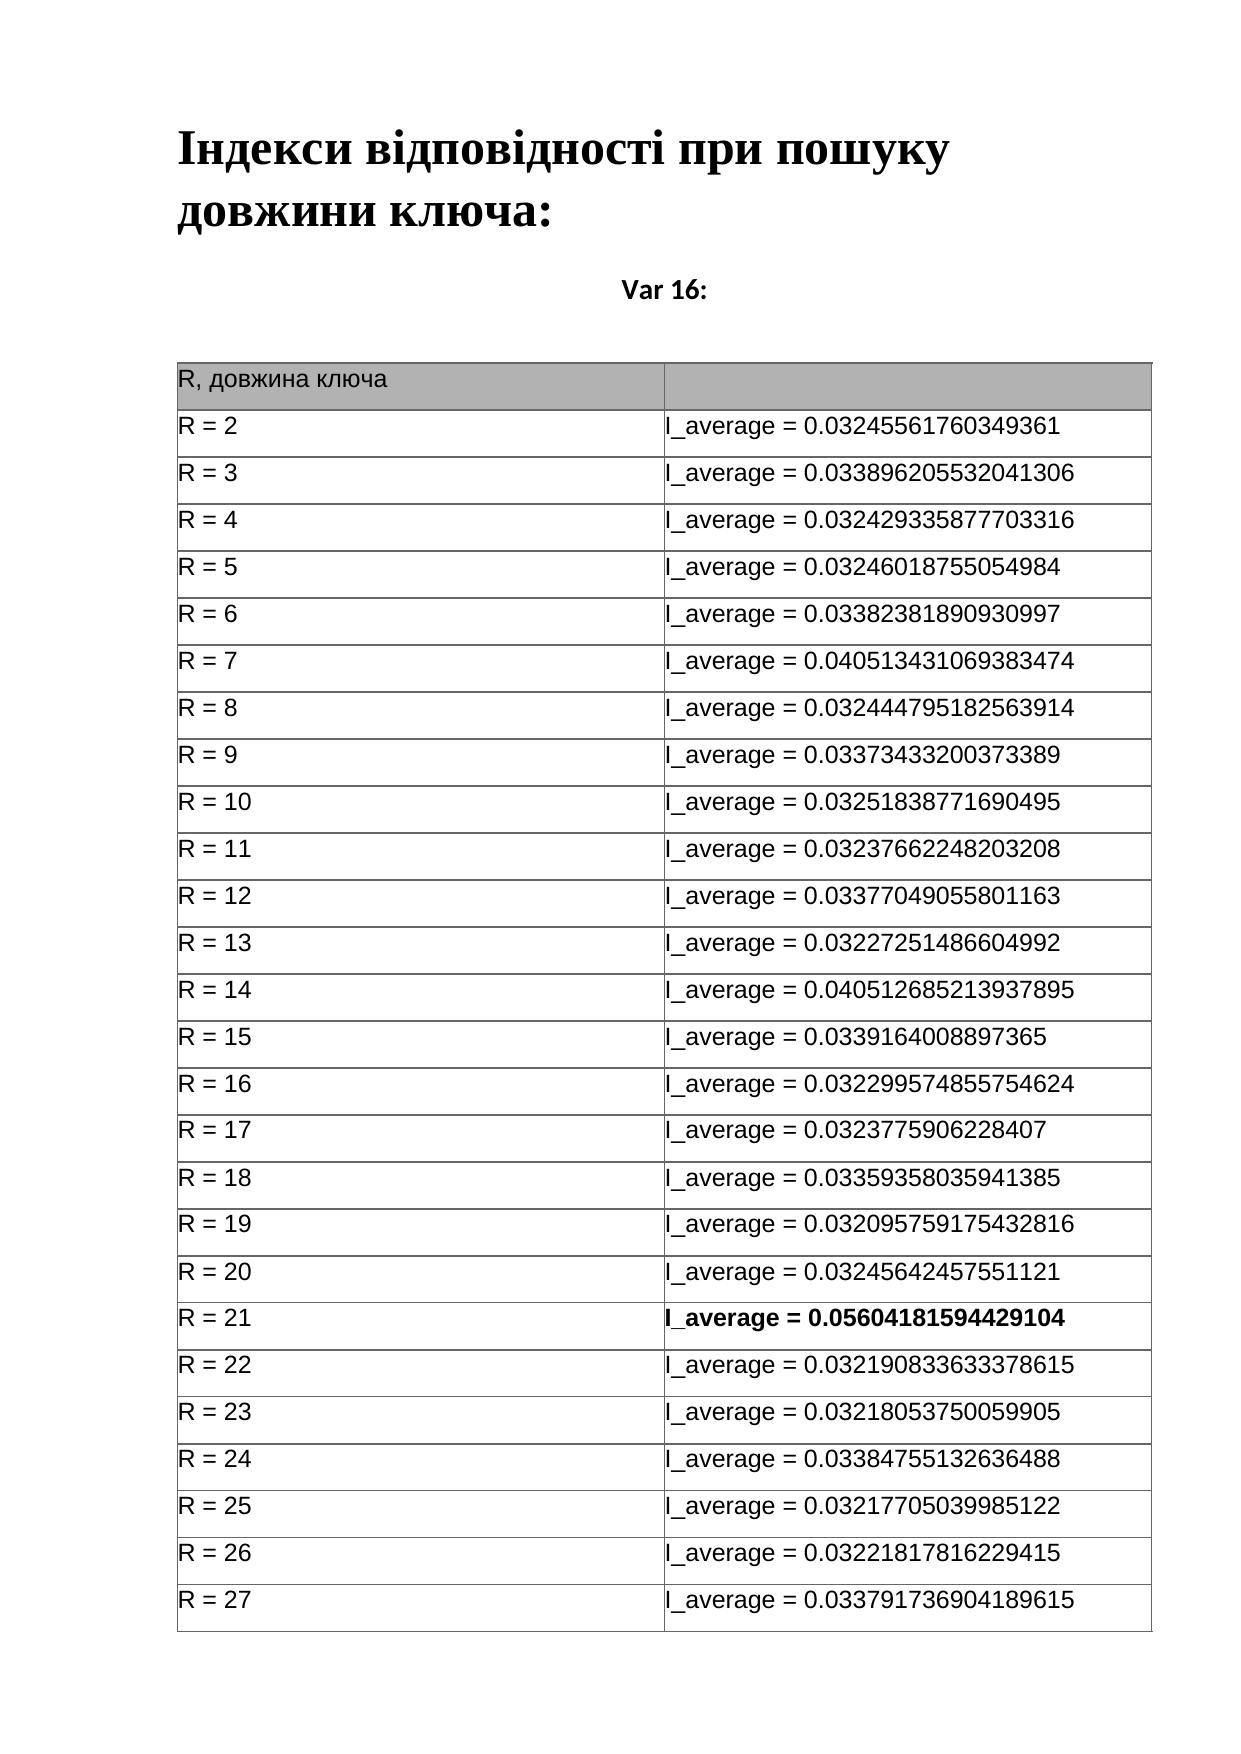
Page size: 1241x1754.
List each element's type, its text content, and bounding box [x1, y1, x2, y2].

table_cell I_average = 0.032299574855754624 [665, 1069, 1151, 1114]
table_cell R = 8 [178, 693, 664, 738]
table_header R, довжина ключа [178, 364, 664, 409]
table_cell I_average = 0.0323775906228407 [665, 1116, 1151, 1161]
table_cell R = 14 [178, 975, 664, 1020]
table_cell I_average = 0.03373433200373389 [665, 740, 1151, 785]
table_cell I_average = 0.03377049055801163 [665, 881, 1151, 926]
table_cell R = 19 [178, 1210, 664, 1255]
table_cell I_average = 0.03227251486604992 [665, 928, 1151, 973]
table_cell I_average = 0.032429335877703316 [665, 505, 1151, 550]
table_cell R = 15 [178, 1022, 664, 1067]
table_cell R = 9 [178, 740, 664, 785]
table_cell I_average = 0.03221817816229415 [665, 1538, 1151, 1584]
table_cell I_average = 0.040512685213937895 [665, 975, 1151, 1020]
table_cell R = 22 [178, 1351, 664, 1396]
table_cell R = 16 [178, 1069, 664, 1114]
table_cell I_average = 0.03245561760349361 [665, 411, 1151, 456]
table_cell R = 3 [178, 458, 664, 503]
table_cell R = 20 [178, 1257, 664, 1302]
table_cell R = 7 [178, 646, 664, 691]
table_cell I_average = 0.033896205532041306 [665, 458, 1151, 503]
subtitle Індекси відповідності при пошуку довжини ключа: [177, 118, 1152, 238]
table_cell I_average = 0.03359358035941385 [665, 1163, 1151, 1208]
table_cell I_average = 0.03246018755054984 [665, 552, 1151, 597]
table_cell R = 21 [178, 1303, 664, 1349]
table_cell I_average = 0.032444795182563914 [665, 693, 1151, 738]
table_cell R = 2 [178, 411, 664, 456]
subtitle Var 16: [177, 271, 1152, 307]
table_cell I_average = 0.03245642457551121 [665, 1257, 1151, 1302]
table_cell R = 25 [178, 1491, 664, 1537]
table_cell R = 12 [178, 881, 664, 926]
table_cell I_average = 0.040513431069383474 [665, 646, 1151, 691]
table_cell I_average = 0.03218053750059905 [665, 1397, 1151, 1443]
table_cell I_average = 0.05604181594429104 [665, 1303, 1151, 1349]
table_cell I_average = 0.03384755132636488 [665, 1445, 1151, 1490]
table_cell R = 11 [178, 834, 664, 879]
table_cell R = 5 [178, 552, 664, 597]
table_cell I_average = 0.033791736904189615 [665, 1585, 1151, 1631]
table_cell I_average = 0.032190833633378615 [665, 1351, 1151, 1396]
table_cell R = 23 [178, 1397, 664, 1443]
table_cell R = 4 [178, 505, 664, 550]
table_cell R = 10 [178, 787, 664, 832]
table_cell R = 17 [178, 1116, 664, 1161]
table_cell I_average = 0.03237662248203208 [665, 834, 1151, 879]
table_cell I_average = 0.032095759175432816 [665, 1210, 1151, 1255]
table_cell R = 27 [178, 1585, 664, 1631]
table_cell I_average = 0.03251838771690495 [665, 787, 1151, 832]
table_cell R = 18 [178, 1163, 664, 1208]
table_cell R = 26 [178, 1538, 664, 1584]
table_cell I_average = 0.0339164008897365 [665, 1022, 1151, 1067]
table_cell R = 6 [178, 599, 664, 644]
table_cell I_average = 0.03217705039985122 [665, 1491, 1151, 1537]
table_cell R = 13 [178, 928, 664, 973]
table_header [665, 364, 1151, 409]
table_cell I_average = 0.03382381890930997 [665, 599, 1151, 644]
table_cell R = 24 [178, 1445, 664, 1490]
